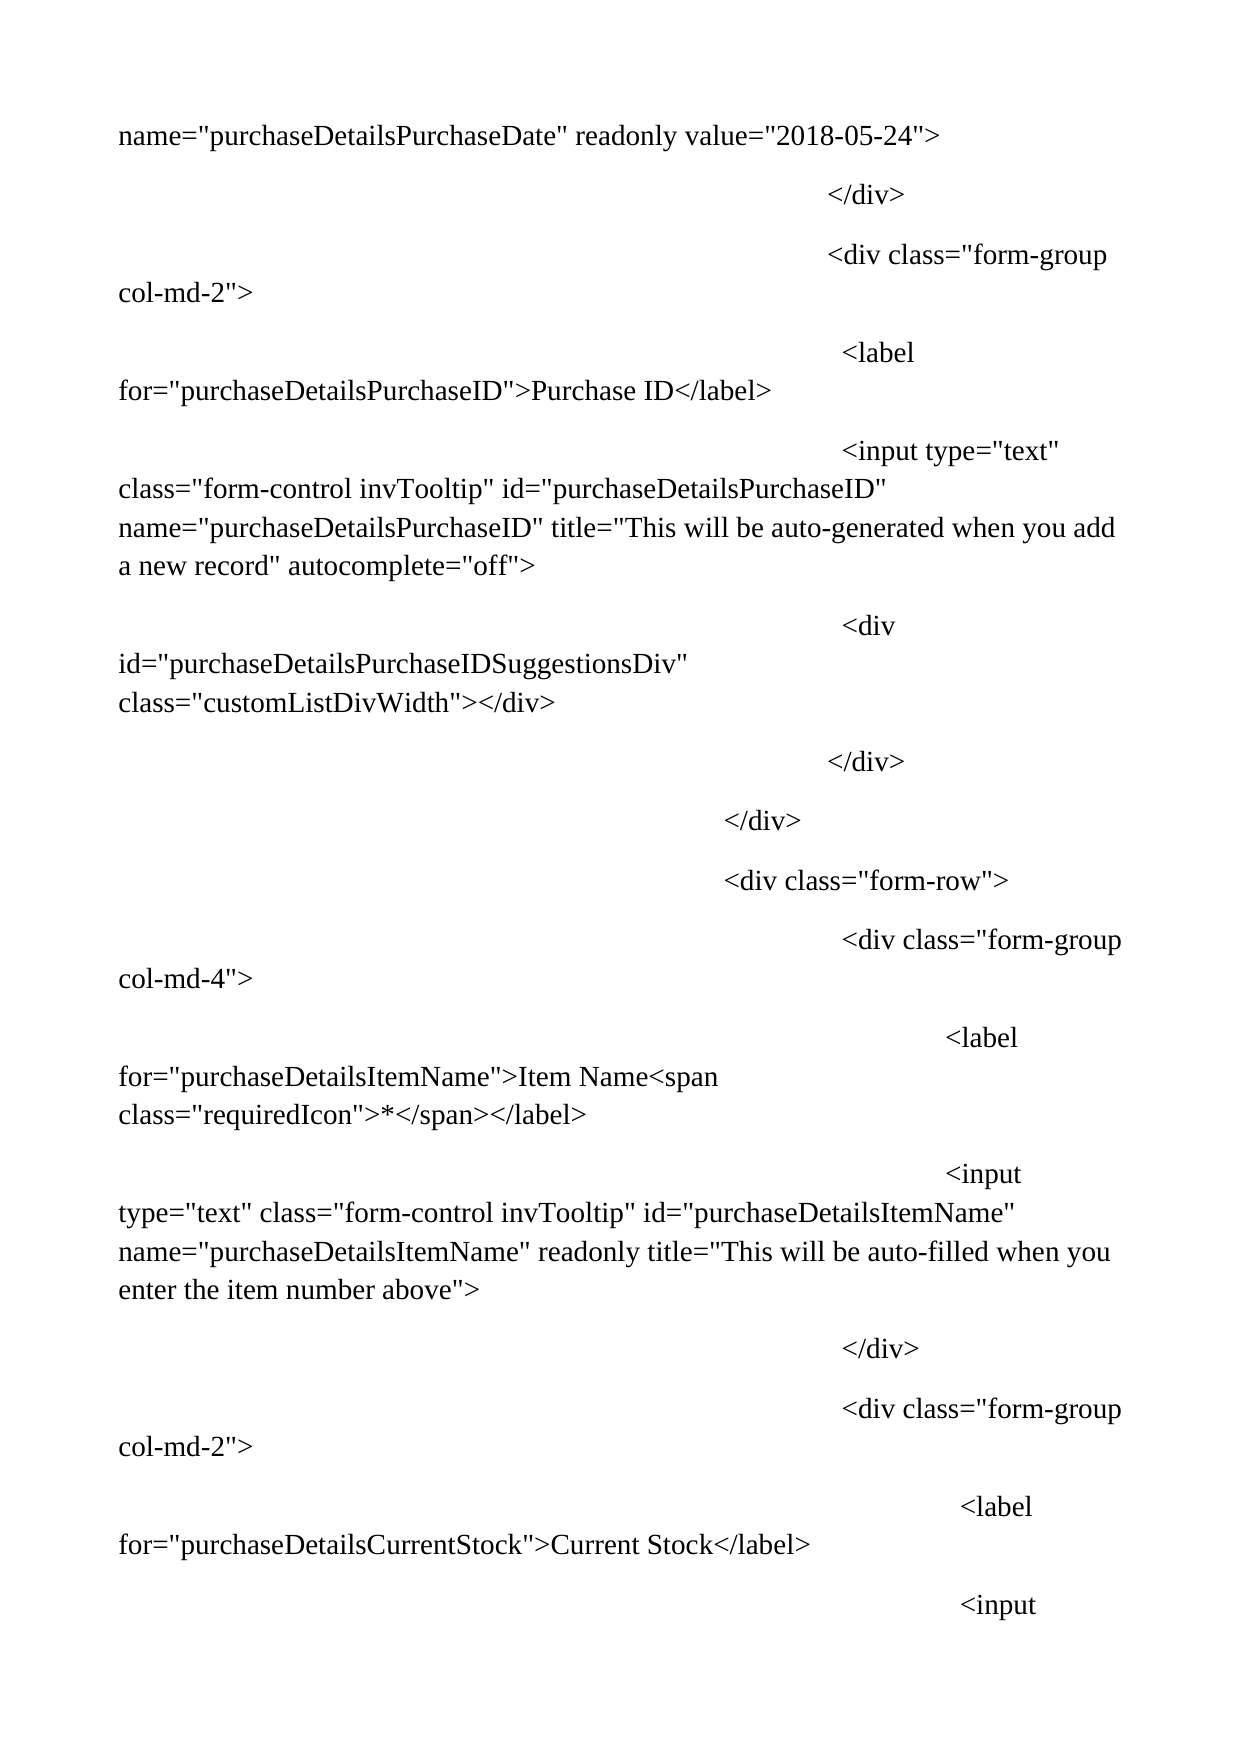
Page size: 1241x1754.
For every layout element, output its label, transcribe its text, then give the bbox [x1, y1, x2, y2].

text </div> [118, 803, 1122, 837]
text </div> [118, 1332, 1122, 1365]
text <label for="purchaseDetailsPurchaseID">Purchase ID</label> [118, 335, 1122, 407]
text <div id="purchaseDetailsPurchaseIDSuggestionsDiv" class="customListDivWidth"></div> [118, 608, 1122, 718]
text <div class="form-group col-md-2"> [118, 1391, 1122, 1463]
text <div class="form-group col-md-2"> [118, 237, 1122, 309]
text <input type="text" class="form-control invTooltip" id="purchaseDetailsPurchaseID" name="purchaseDetailsPurchaseID" title="This will be auto-generated when you add a new record" autocomplete="off"> [118, 433, 1122, 582]
text </div> [118, 177, 1122, 211]
text name="purchaseDetailsPurchaseDate" readonly value="2018-05-24"> [118, 118, 1122, 152]
text <label for="purchaseDetailsCurrentStock">Current Stock</label> [118, 1489, 1122, 1561]
text <input [118, 1587, 1122, 1620]
text <div class="form-row"> [118, 863, 1122, 896]
text <input type="text" class="form-control invTooltip" id="purchaseDetailsItemName" name="purchaseDetailsItemName" readonly title="This will be auto-filled when you enter the item number above"> [118, 1157, 1122, 1306]
text </div> [118, 744, 1122, 778]
text <label for="purchaseDetailsItemName">Item Name<span class="requiredIcon">*</span></label> [118, 1020, 1122, 1131]
text <div class="form-group col-md-4"> [118, 922, 1122, 994]
